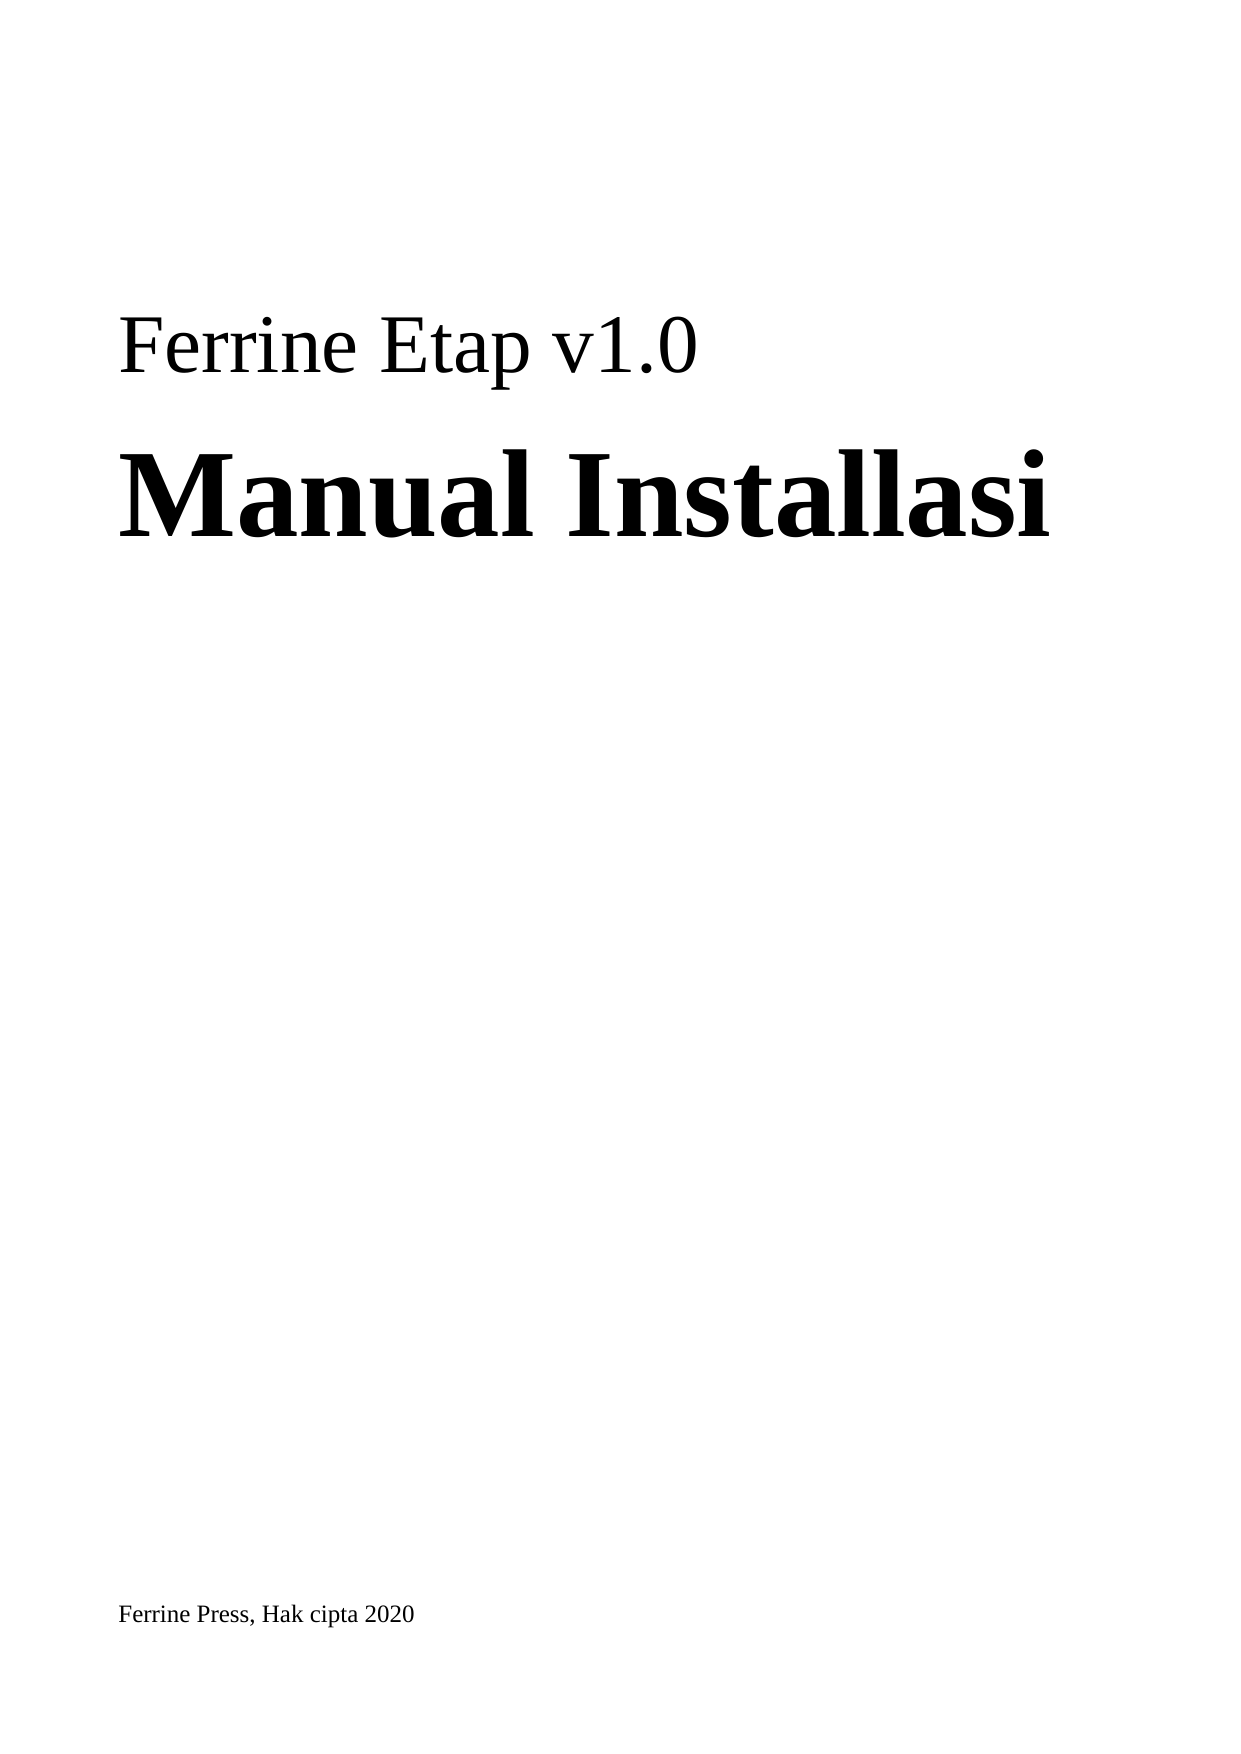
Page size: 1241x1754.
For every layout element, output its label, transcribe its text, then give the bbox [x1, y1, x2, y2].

subtitle Ferrine Press, Hak cipta 2020 [118, 1599, 1122, 1628]
subtitle Ferrine Etap v1.0 [118, 294, 1122, 390]
subtitle Manual Installasi [118, 419, 1122, 563]
